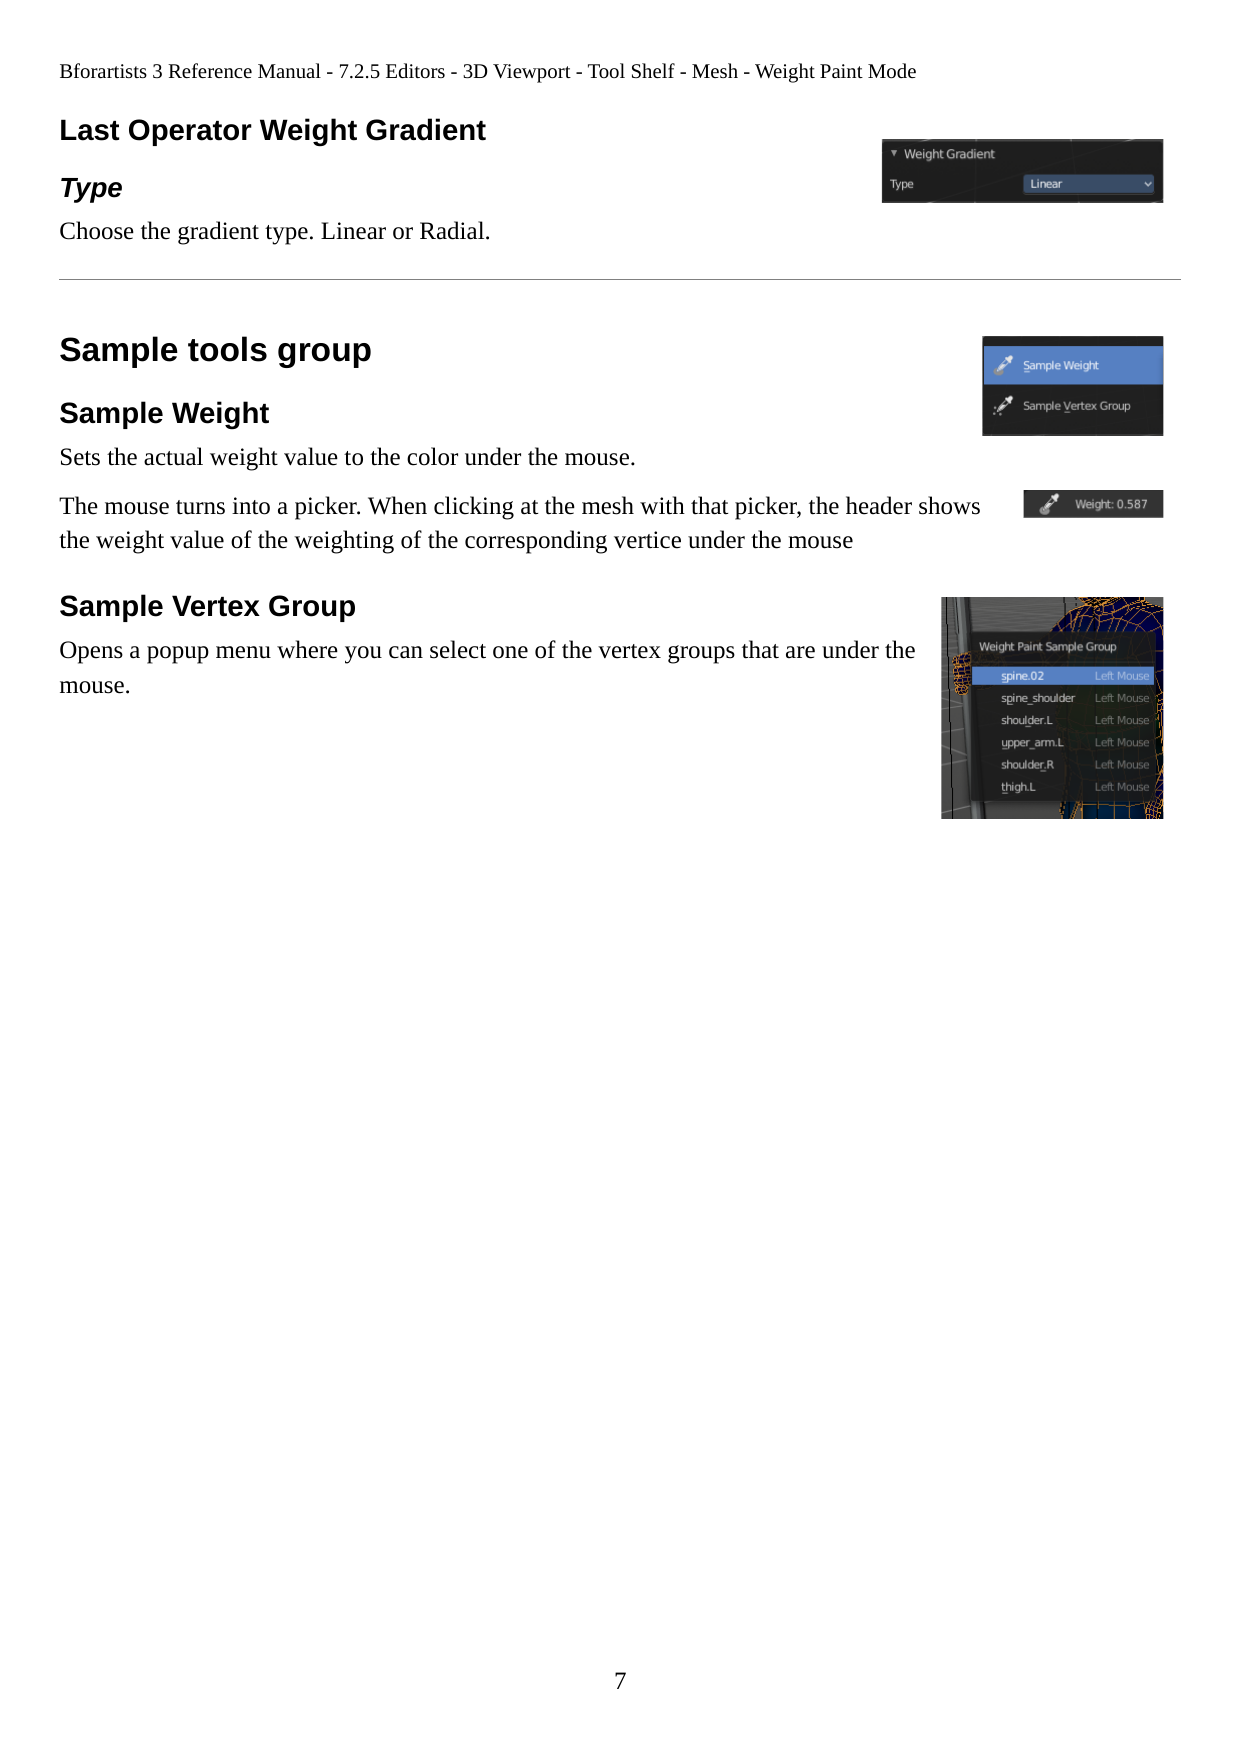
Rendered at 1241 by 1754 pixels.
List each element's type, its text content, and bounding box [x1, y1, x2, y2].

subtitle [1164, 171, 1181, 203]
subtitle Last Operator Weight Gradient [59, 113, 1181, 146]
text Sets the actual weight value to the color under the mouse. [59, 442, 1181, 471]
text The mouse turns into a picker. When clicking at the mesh with that picker, the header shows the weight value of the weighting of the corresponding vertice under the mouse [59, 491, 1181, 554]
picture [941, 597, 1164, 819]
picture [1023, 490, 1164, 518]
picture [982, 336, 1164, 436]
subtitle Type [59, 171, 881, 203]
subtitle [1164, 396, 1181, 429]
subtitle Sample Vertex Group [59, 589, 1181, 623]
text Choose the gradient type. Linear or Radial. [59, 216, 1181, 244]
subtitle Sample Weight [59, 396, 982, 429]
picture [881, 139, 1164, 203]
subtitle Sample tools group [59, 330, 1181, 368]
text Opens a popup menu where you can select one of the vertex groups that are under the mouse. [59, 635, 941, 698]
